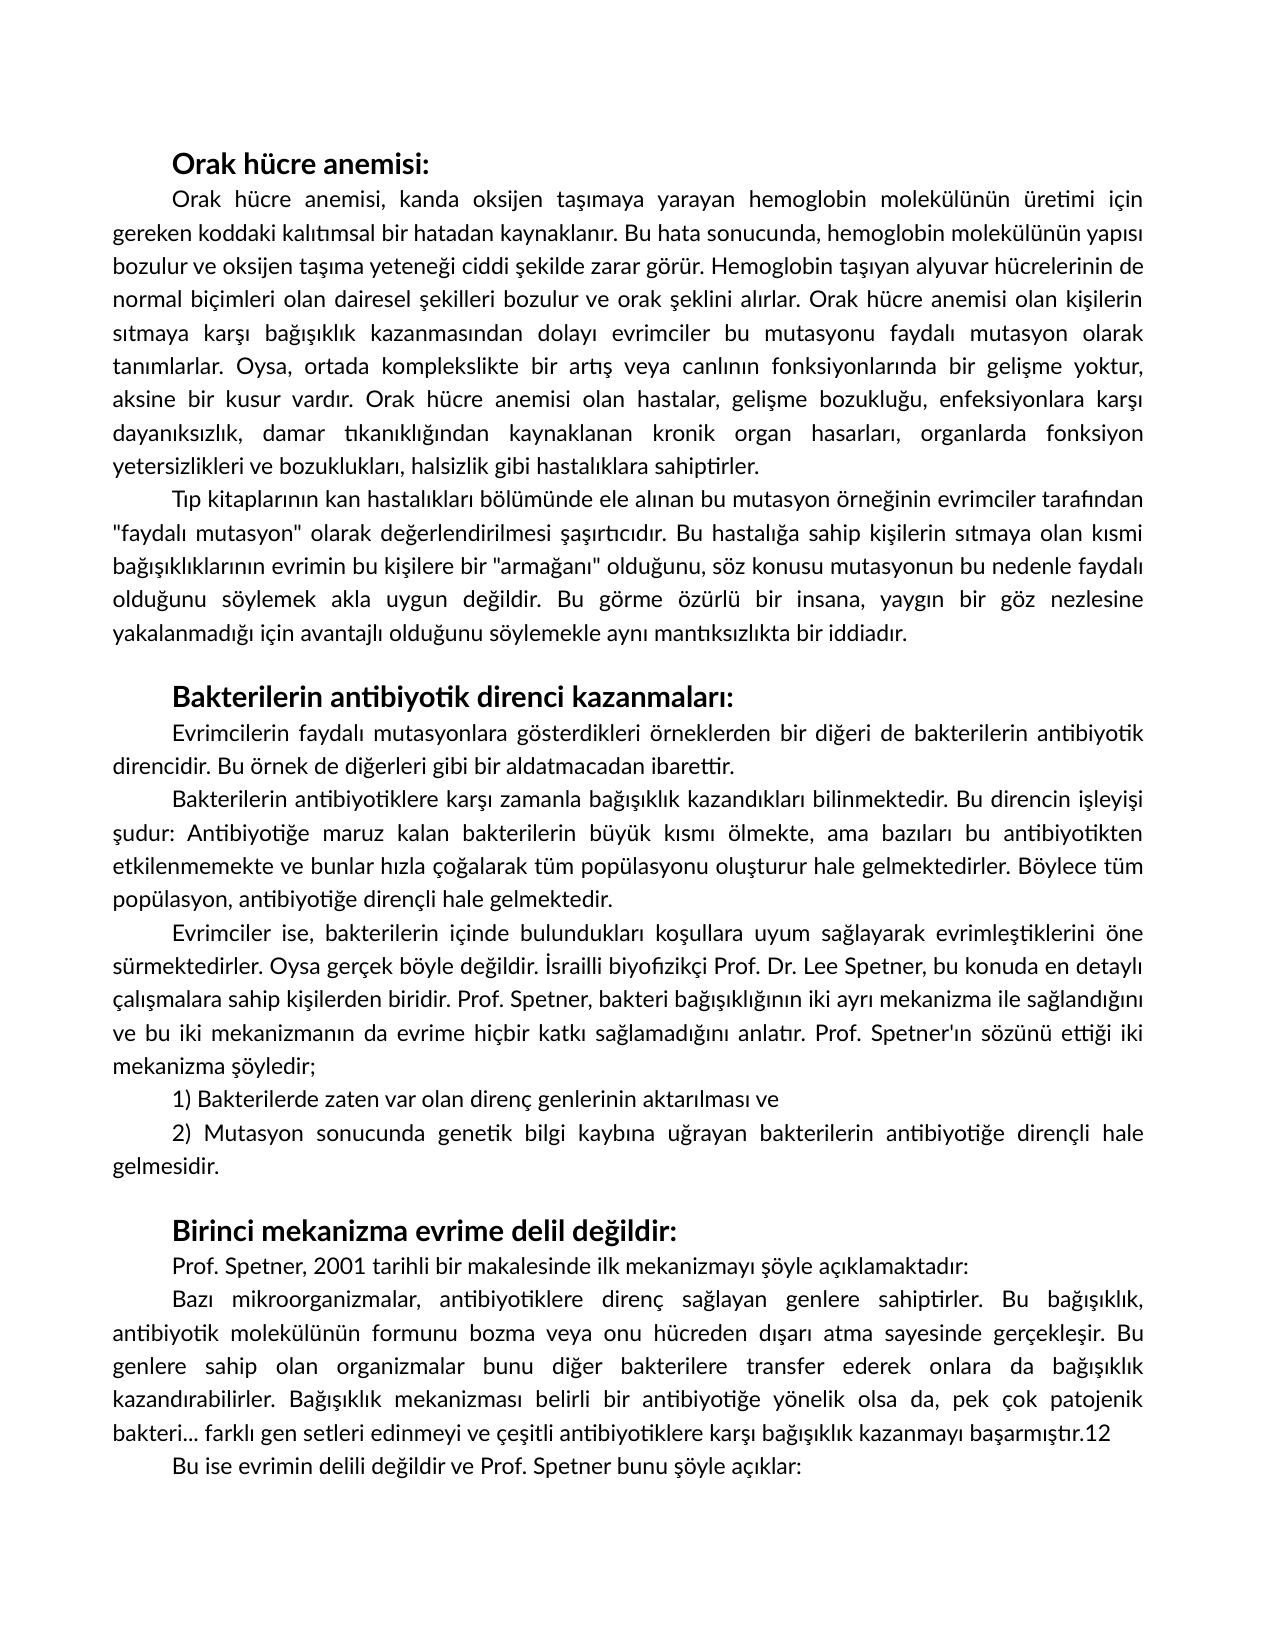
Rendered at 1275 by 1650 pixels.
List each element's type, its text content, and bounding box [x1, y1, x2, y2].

text Tıp kitaplarının kan hastalıkları bölümünde ele alınan bu mutasyon örneğinin evrimciler tarafından "faydalı mutasyon" olarak değerlendirilmesi şaşırtıcıdır. Bu hastalığa sahip kişilerin sıtmaya olan kısmi bağışıklıklarının evrimin bu kişilere bir "armağanı" olduğunu, söz konusu mutasyonun bu nedenle faydalı olduğunu söylemek akla uygun değildir. Bu görme özürlü bir insana, yaygın bir göz nezlesine yakalanmadığı için avantajlı olduğunu söylemekle aynı mantıksızlıkta bir iddiadır. [112, 481, 1145, 648]
text Bu ise evrimin delili değildir ve Prof. Spetner bunu şöyle açıklar: [112, 1448, 1145, 1481]
text Birinci mekanizma evrime delil değildir: [112, 1214, 1145, 1248]
text Evrimcilerin faydalı mutasyonlara gösterdikleri örneklerden bir diğeri de bakterilerin antibiyotik direncidir. Bu örnek de diğerleri gibi bir aldatmacadan ibarettir. [112, 714, 1145, 781]
text Orak hücre anemisi, kanda oksijen taşımaya yarayan hemoglobin molekülünün üretimi için gereken koddaki kalıtımsal bir hatadan kaynaklanır. Bu hata sonucunda, hemoglobin molekülünün yapısı bozulur ve oksijen taşıma yeteneği ciddi şekilde zarar görür. Hemoglobin taşıyan alyuvar hücrelerinin de normal biçimleri olan dairesel şekilleri bozulur ve orak şeklini alırlar. Orak hücre anemisi olan kişilerin sıtmaya karşı bağışıklık kazanmasından dolayı evrimciler bu mutasyonu faydalı mutasyon olarak tanımlarlar. Oysa, ortada komplekslikte bir artış veya canlının fonksiyonlarında bir gelişme yoktur, aksine bir kusur vardır. Orak hücre anemisi olan hastalar, gelişme bozukluğu, enfeksiyonlara karşı dayanıksızlık, damar tıkanıklığından kaynaklanan kronik organ hasarları, organlarda fonksiyon yetersizlikleri ve bozuklukları, halsizlik gibi hastalıklara sahiptirler. [112, 181, 1145, 481]
text Bakterilerin antibiyotiklere karşı zamanla bağışıklık kazandıkları bilinmektedir. Bu direncin işleyişi şudur: Antibiyotiğe maruz kalan bakterilerin büyük kısmı ölmekte, ama bazıları bu antibiyotikten etkilenmemekte ve bunlar hızla çoğalarak tüm popülasyonu oluşturur hale gelmektedirler. Böylece tüm popülasyon, antibiyotiğe dirençli hale gelmektedir. [112, 781, 1145, 914]
text Bakterilerin antibiyotik direnci kazanmaları: [112, 681, 1145, 714]
text Evrimciler ise, bakterilerin içinde bulundukları koşullara uyum sağlayarak evrimleştiklerini öne sürmektedirler. Oysa gerçek böyle değildir. İsrailli biyofizikçi Prof. Dr. Lee Spetner, bu konuda en detaylı çalışmalara sahip kişilerden biridir. Prof. Spetner, bakteri bağışıklığının iki ayrı mekanizma ile sağlandığını ve bu iki mekanizmanın da evrime hiçbir katkı sağlamadığını anlatır. Prof. Spetner'ın sözünü ettiği iki mekanizma şöyledir; [112, 914, 1145, 1081]
text Prof. Spetner, 2001 tarihli bir makalesinde ilk mekanizmayı şöyle açıklamaktadır: [112, 1248, 1145, 1281]
text Bazı mikroorganizmalar, antibiyotiklere direnç sağlayan genlere sahiptirler. Bu bağışıklık, antibiyotik molekülünün formunu bozma veya onu hücreden dışarı atma sayesinde gerçekleşir. Bu genlere sahip olan organizmalar bunu diğer bakterilere transfer ederek onlara da bağışıklık kazandırabilirler. Bağışıklık mekanizması belirli bir antibiyotiğe yönelik olsa da, pek çok patojenik bakteri... farklı gen setleri edinmeyi ve çeşitli antibiyotiklere karşı bağışıklık kazanmayı başarmıştır.12 [112, 1281, 1145, 1448]
text 1) Bakterilerde zaten var olan direnç genlerinin aktarılması ve [112, 1081, 1145, 1114]
text 2) Mutasyon sonucunda genetik bilgi kaybına uğrayan bakterilerin antibiyotiğe dirençli hale gelmesidir. [112, 1114, 1145, 1181]
text Orak hücre anemisi: [112, 148, 1145, 181]
